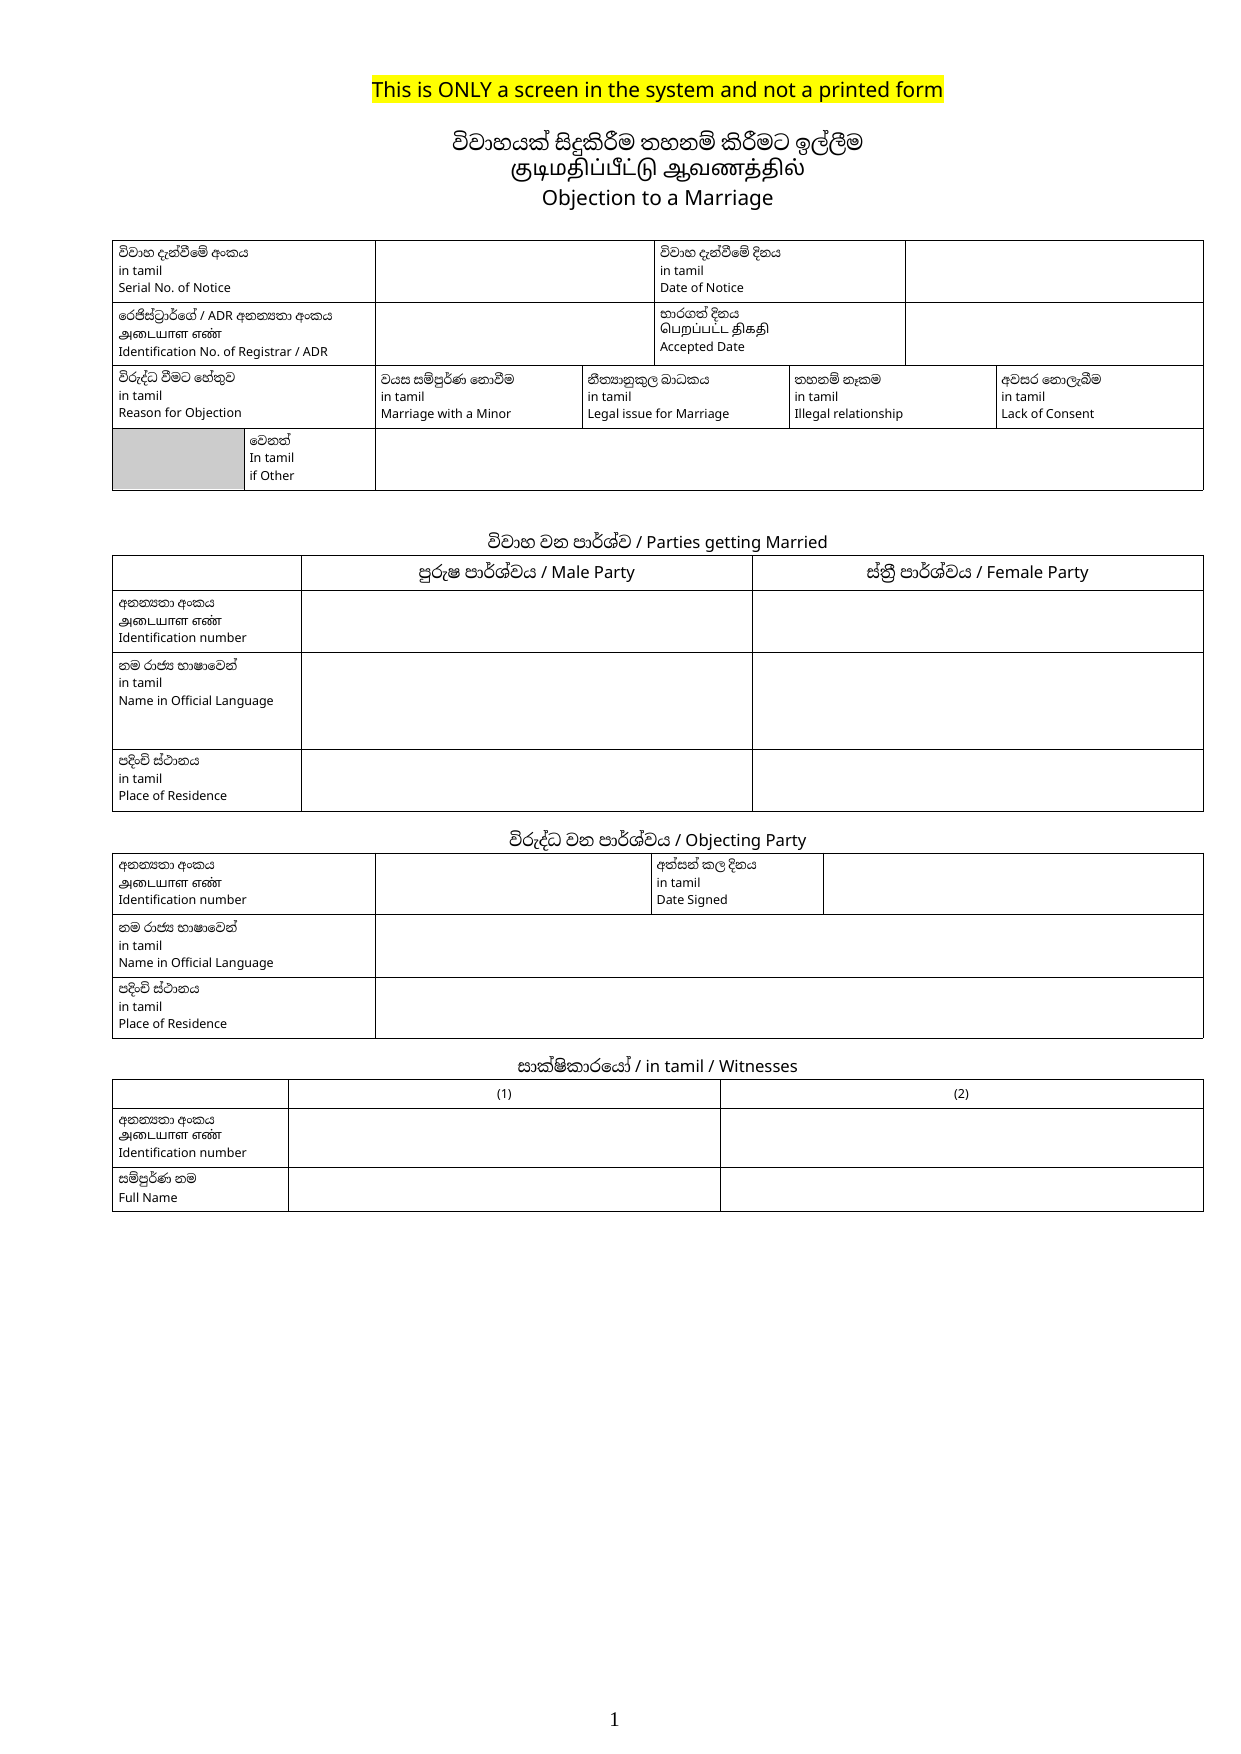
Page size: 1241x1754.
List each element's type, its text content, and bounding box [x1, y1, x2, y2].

table_header [376, 241, 654, 302]
text This is ONLY a screen in the system and not a printed form [112, 75, 1203, 103]
table_cell [753, 653, 1203, 748]
table_cell නම රාජ්‍ය භාෂාවෙන් in tamil Name in Official Language [113, 915, 375, 977]
table_header [376, 854, 651, 914]
table_cell විරුද්ධ වීමට හේතුව in tamil Reason for Objection [113, 366, 375, 428]
table_cell [753, 750, 1203, 811]
table_header අනන්‍යතා අංකය அடையாள எண் Identification number [113, 854, 375, 914]
table_header අත්සන් කල දිනය in tamil Date Signed [652, 854, 823, 914]
table_cell [376, 915, 1203, 977]
table_cell අනන්‍යතා අංකය அடையாள எண் Identification number [113, 591, 301, 652]
table_cell [906, 303, 1203, 365]
text Objection to a Marriage [112, 183, 1203, 212]
table_cell වයස සම්පුර්ණ නොවීම in tamil Marriage with a Minor [376, 366, 582, 428]
table_cell සම්පුර්ණ නම Full Name [113, 1168, 288, 1211]
table_cell [376, 978, 1203, 1038]
text විවාහ වන පාර්ශ්ව / Parties getting Married [112, 531, 1203, 555]
table_cell පදිංචි ස්ථානය in tamil Place of Residence [113, 978, 375, 1038]
table_cell නම රාජ්‍ය භාෂාවෙන් in tamil Name in Official Language [113, 653, 301, 748]
table_cell නීත්‍යානුකුල බාධකය in tamil Legal issue for Marriage [583, 366, 789, 428]
table_header [906, 241, 1203, 302]
table_cell රෙජිස්ට්‍රාර්ගේ / ADR අනන්‍යතා අංකය அடையாள எண் Identification No. of Registrar / ADR [113, 303, 375, 365]
table_header (2) [721, 1080, 1203, 1108]
text විරුද්ධ වන පාර්ශ්වය / Objecting Party [112, 828, 1203, 852]
table_cell [302, 591, 752, 652]
table_header [824, 854, 1203, 914]
text குடிமதிப்பீட்டு ஆவணத்தில் [112, 158, 1203, 183]
table_cell [113, 429, 244, 489]
text සාක්ෂිකාරයෝ / in tamil / Witnesses [112, 1055, 1203, 1079]
table_cell [753, 591, 1203, 652]
table_cell [302, 750, 752, 811]
table_cell [289, 1109, 720, 1167]
table_header [113, 556, 301, 590]
table_header පුරුෂ පාර්ශ්වය / Male Party [302, 556, 752, 590]
table_cell අවසර නොලැබීම in tamil Lack of Consent [997, 366, 1203, 428]
table_cell අනන්‍යතා අංකය அடையாள எண் Identification number [113, 1109, 288, 1167]
table_cell [376, 303, 654, 365]
table_cell [302, 653, 752, 748]
table_cell පදිංචි ස්ථානය in tamil Place of Residence [113, 750, 301, 811]
table_cell [289, 1168, 720, 1211]
table_cell වෙනත් In tamil if Other [245, 429, 375, 489]
table_cell [721, 1168, 1203, 1211]
table_cell [721, 1109, 1203, 1167]
table_header විවාහ දැන්වීමේ දිනය in tamil Date of Notice [655, 241, 905, 302]
table_cell තහනම් නෑකම in tamil Illegal relationship [790, 366, 996, 428]
table_header [113, 1080, 288, 1108]
table_header ස්ත්‍රී පාර්ශ්වය / Female Party [753, 556, 1203, 590]
table_cell භාරගත් දිනය பெறப்பட்ட திகதி Accepted Date [655, 303, 905, 365]
table_cell [376, 429, 1203, 489]
table_header විවාහ දැන්වීමේ අංකය in tamil Serial No. of Notice [113, 241, 375, 302]
text විවාහයක් සිදුකිරීම තහනම් කිරීමට ඉල්ලීම [112, 132, 1203, 158]
table_header (1) [289, 1080, 720, 1108]
